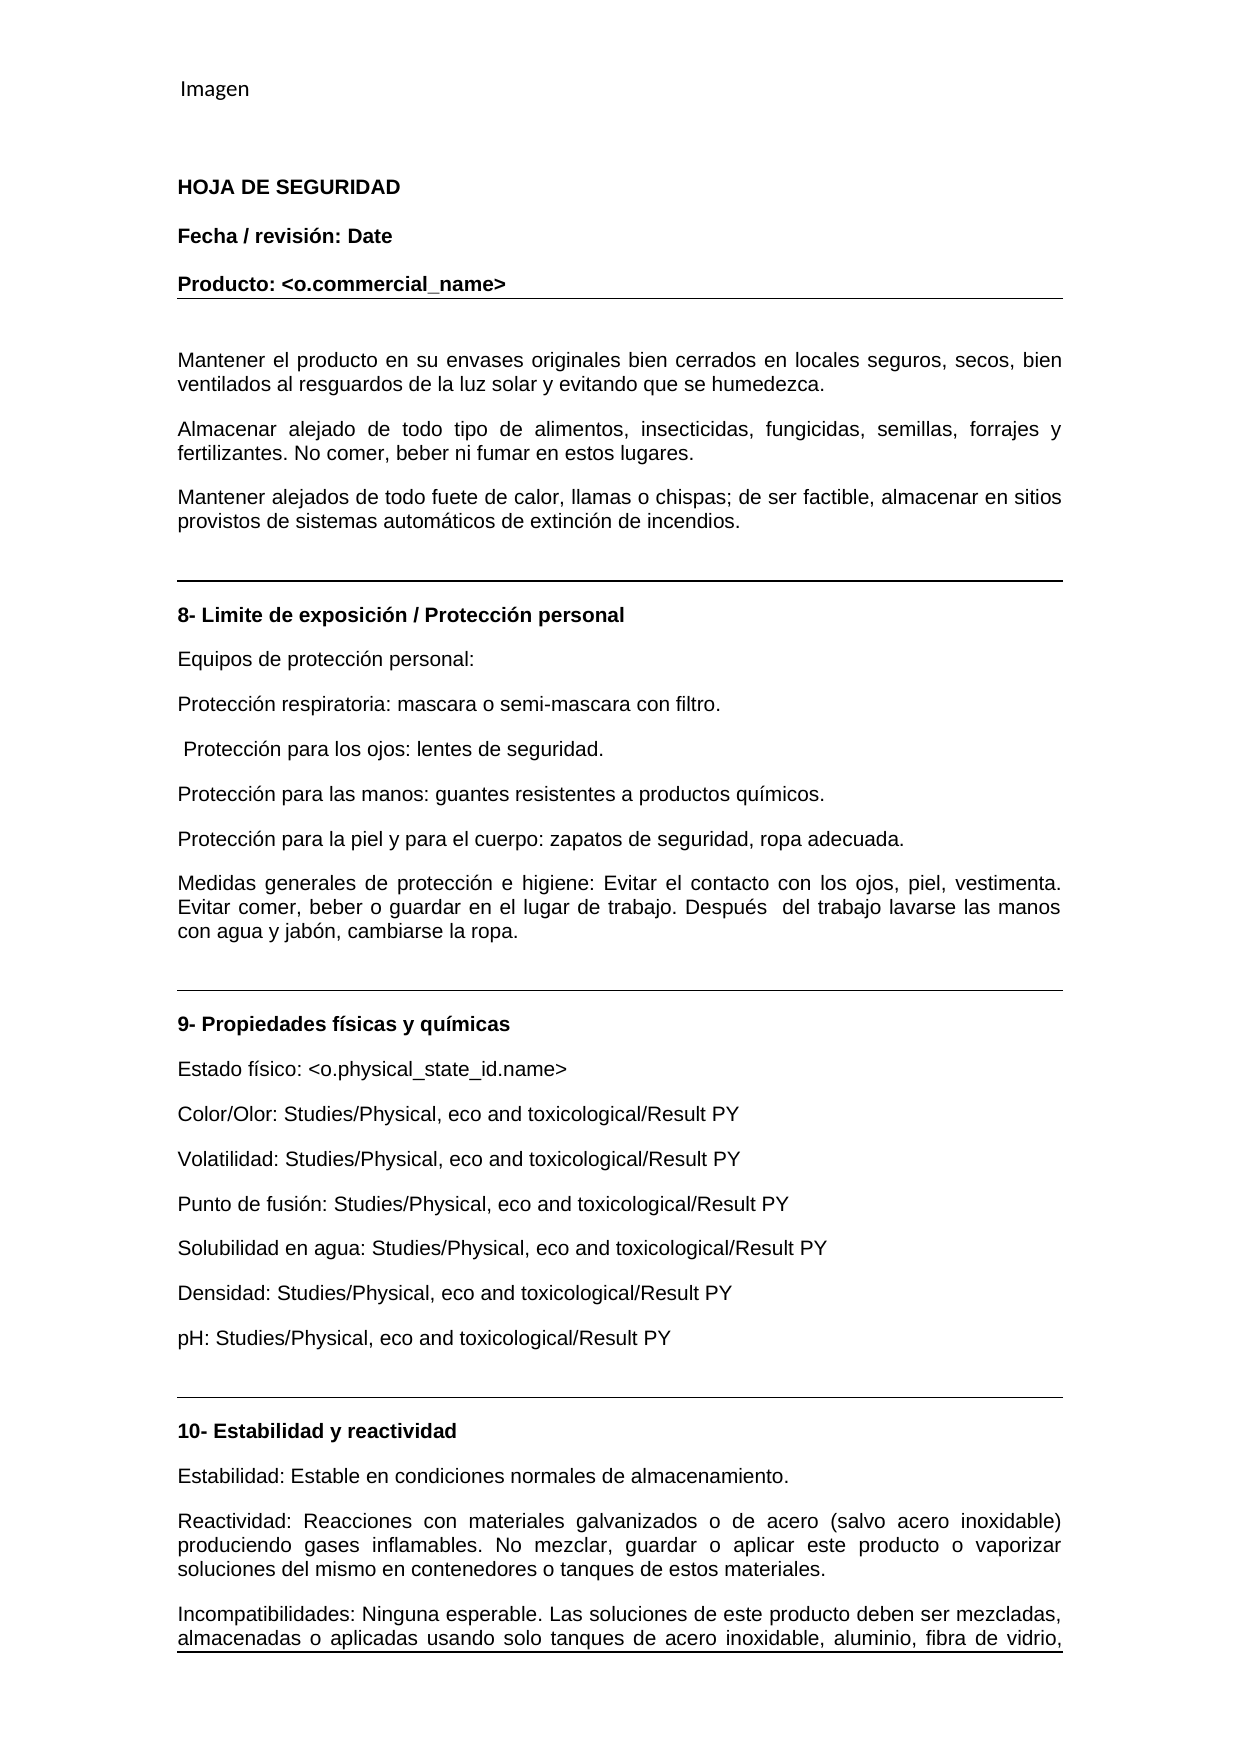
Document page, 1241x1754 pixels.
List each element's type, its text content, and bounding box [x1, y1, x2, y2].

text Medidas generales de protección e higiene: Evitar el contacto con los ojos, piel, vestimenta. Evitar comer, beber o guardar en el lugar de trabajo. Después del trabajo lavarse las manos con agua y jabón, cambiarse la ropa. [177, 871, 1063, 943]
text Protección para la piel y para el cuerpo: zapatos de seguridad, ropa adecuada. [177, 826, 1063, 850]
text Estado físico: <o.physical_state_id.name> [177, 1057, 1063, 1081]
text Densidad: Studies/Physical, eco and toxicological/Result PY [177, 1281, 1063, 1305]
text Almacenar alejado de todo tipo de alimentos, insecticidas, fungicidas, semillas, forrajes y fertilizantes. No comer, beber ni fumar en estos lugares. [177, 416, 1063, 464]
text Solubilidad en agua: Studies/Physical, eco and toxicological/Result PY [177, 1236, 1063, 1260]
text Protección respiratoria: mascara o semi-mascara con filtro. [177, 692, 1063, 716]
text Reactividad: Reacciones con materiales galvanizados o de acero (salvo acero inoxidable) produciendo gases inflamables. No mezclar, guardar o aplicar este producto o vaporizar soluciones del mismo en contenedores o tanques de estos materiales. [177, 1509, 1063, 1581]
text Mantener el producto en su envases originales bien cerrados en locales seguros, secos, bien ventilados al resguardos de la luz solar y evitando que se humedezca. [177, 348, 1063, 396]
text Color/Olor: Studies/Physical, eco and toxicological/Result PY [177, 1102, 1063, 1126]
text Punto de fusión: Studies/Physical, eco and toxicological/Result PY [177, 1191, 1063, 1215]
text Incompatibilidades: Ninguna esperable. Las soluciones de este producto deben ser mezcladas, almacenadas o aplicadas usando solo tanques de acero inoxidable, aluminio, fibra de vidrio, [177, 1601, 1063, 1651]
text 10- Estabilidad y reactividad [177, 1419, 1063, 1443]
text 9- Propiedades físicas y químicas [177, 1012, 1063, 1036]
text 8- Limite de exposición / Protección personal [177, 602, 1063, 626]
text Equipos de protección personal: [177, 647, 1063, 671]
text Mantener alejados de todo fuete de calor, llamas o chispas; de ser factible, almacenar en sitios provistos de sistemas automáticos de extinción de incendios. [177, 485, 1063, 533]
text Volatilidad: Studies/Physical, eco and toxicological/Result PY [177, 1147, 1063, 1171]
text pH: Studies/Physical, eco and toxicological/Result PY [177, 1326, 1063, 1350]
text Estabilidad: Estable en condiciones normales de almacenamiento. [177, 1464, 1063, 1488]
text Protección para los ojos: lentes de seguridad. [177, 737, 1063, 761]
text Protección para las manos: guantes resistentes a productos químicos. [177, 782, 1063, 806]
